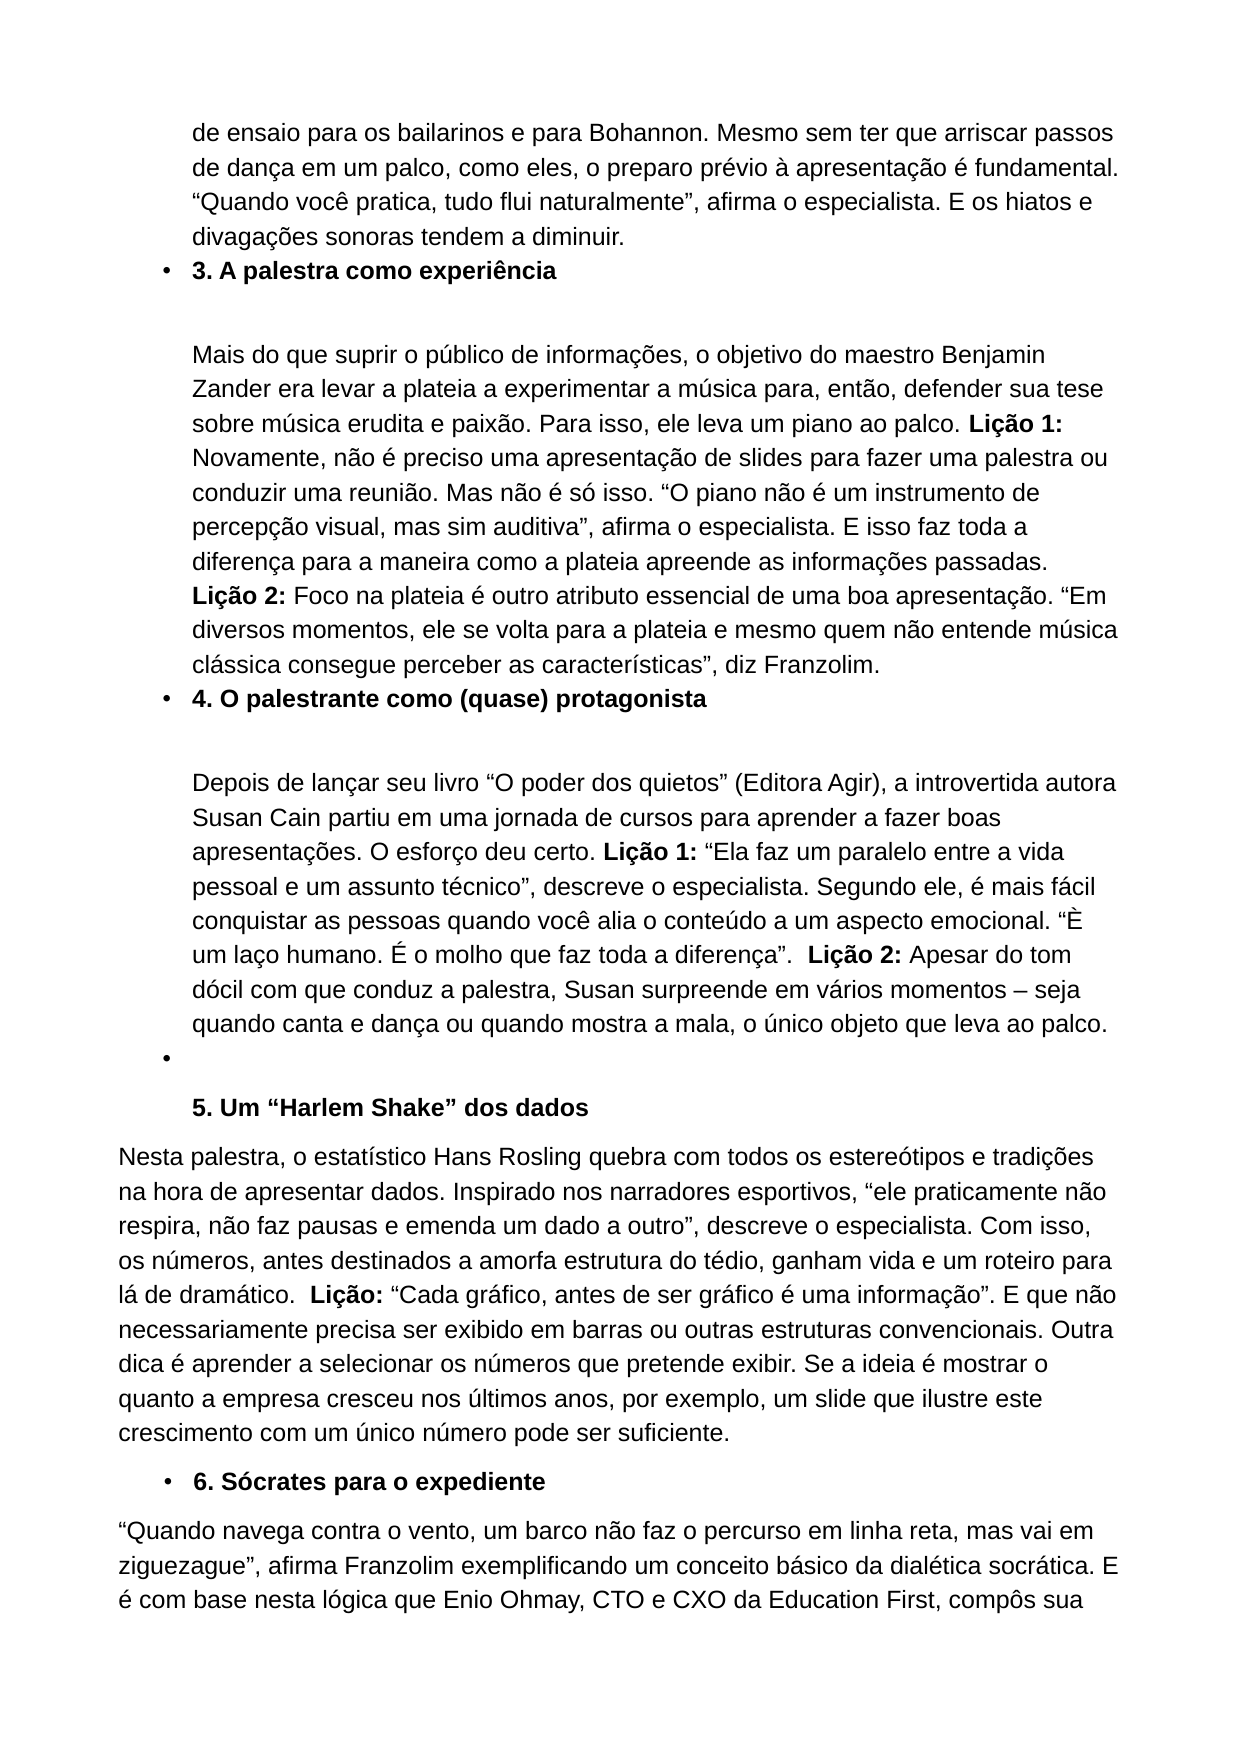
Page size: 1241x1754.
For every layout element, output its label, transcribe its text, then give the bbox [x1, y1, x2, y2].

list Depois de lançar seu livro “O poder dos quietos” (Editora Agir), a introvertida autora Susan Cain partiu em uma jornada de cursos para aprender a fazer boas apresentações. O esforço deu certo. Lição 1: “Ela faz um paralelo entre a vida pessoal e um assunto técnico”, descreve o especialista. Segundo ele, é mais fácil conquistar as pessoas quando você alia o conteúdo a um aspecto emocional. “È um laço humano. É o molho que faz toda a diferença”. Lição 2: Apesar do tom dócil com que conduz a palestra, Susan surpreende em vários momentos – seja quando canta e dança ou quando mostra a mala, o único objeto que leva ao palco. [162, 768, 1122, 1038]
text “Quando navega contra o vento, um barco não faz o percurso em linha reta, mas vai em ziguezague”, afirma Franzolim exemplificando um conceito básico da dialética socrática. E é com base nesta lógica que Enio Ohmay, CTO e CXO da Education First, compôs sua [118, 1516, 1122, 1614]
list 6. Sócrates para o expediente [164, 1467, 1122, 1496]
list de ensaio para os bailarinos e para Bohannon. Mesmo sem ter que arriscar passos de dança em um palco, como eles, o preparo prévio à apresentação é fundamental. “Quando você pratica, tudo flui naturalmente”, afirma o especialista. E os hiatos e divagações sonoras tendem a diminuir. [162, 118, 1122, 250]
text Nesta palestra, o estatístico Hans Rosling quebra com todos os estereótipos e tradições na hora de apresentar dados. Inspirado nos narradores esportivos, “ele praticamente não respira, não faz pausas e emenda um dado a outro”, descreve o especialista. Com isso, os números, antes destinados a amorfa estrutura do tédio, ganham vida e um roteiro para lá de dramático. Lição: “Cada gráfico, antes de ser gráfico é uma informação”. E que não necessariamente precisa ser exibido em barras ou outras estruturas convencionais. Outra dica é aprender a selecionar os números que pretende exibir. Se a ideia é mostrar o quanto a empresa cresceu nos últimos anos, por exemplo, um slide que ilustre este crescimento com um único número pode ser suficiente. [118, 1142, 1122, 1447]
list Mais do que suprir o público de informações, o objetivo do maestro Benjamin Zander era levar a plateia a experimentar a música para, então, defender sua tese sobre música erudita e paixão. Para isso, ele leva um piano ao palco. Lição 1: Novamente, não é preciso uma apresentação de slides para fazer uma palestra ou conduzir uma reunião. Mas não é só isso. “O piano não é um instrumento de percepção visual, mas sim auditiva”, afirma o especialista. E isso faz toda a diferença para a maneira como a plateia apreende as informações passadas. Lição 2: Foco na plateia é outro atributo essencial de uma boa apresentação. “Em diversos momentos, ele se volta para a plateia e mesmo quem não entende música clássica consegue perceber as características”, diz Franzolim. [162, 340, 1122, 679]
list 5. Um “Harlem Shake” dos dados [162, 1093, 1122, 1122]
list 4. O palestrante como (quase) protagonista [162, 684, 1122, 713]
list 3. A palestra como experiência [162, 256, 1122, 285]
